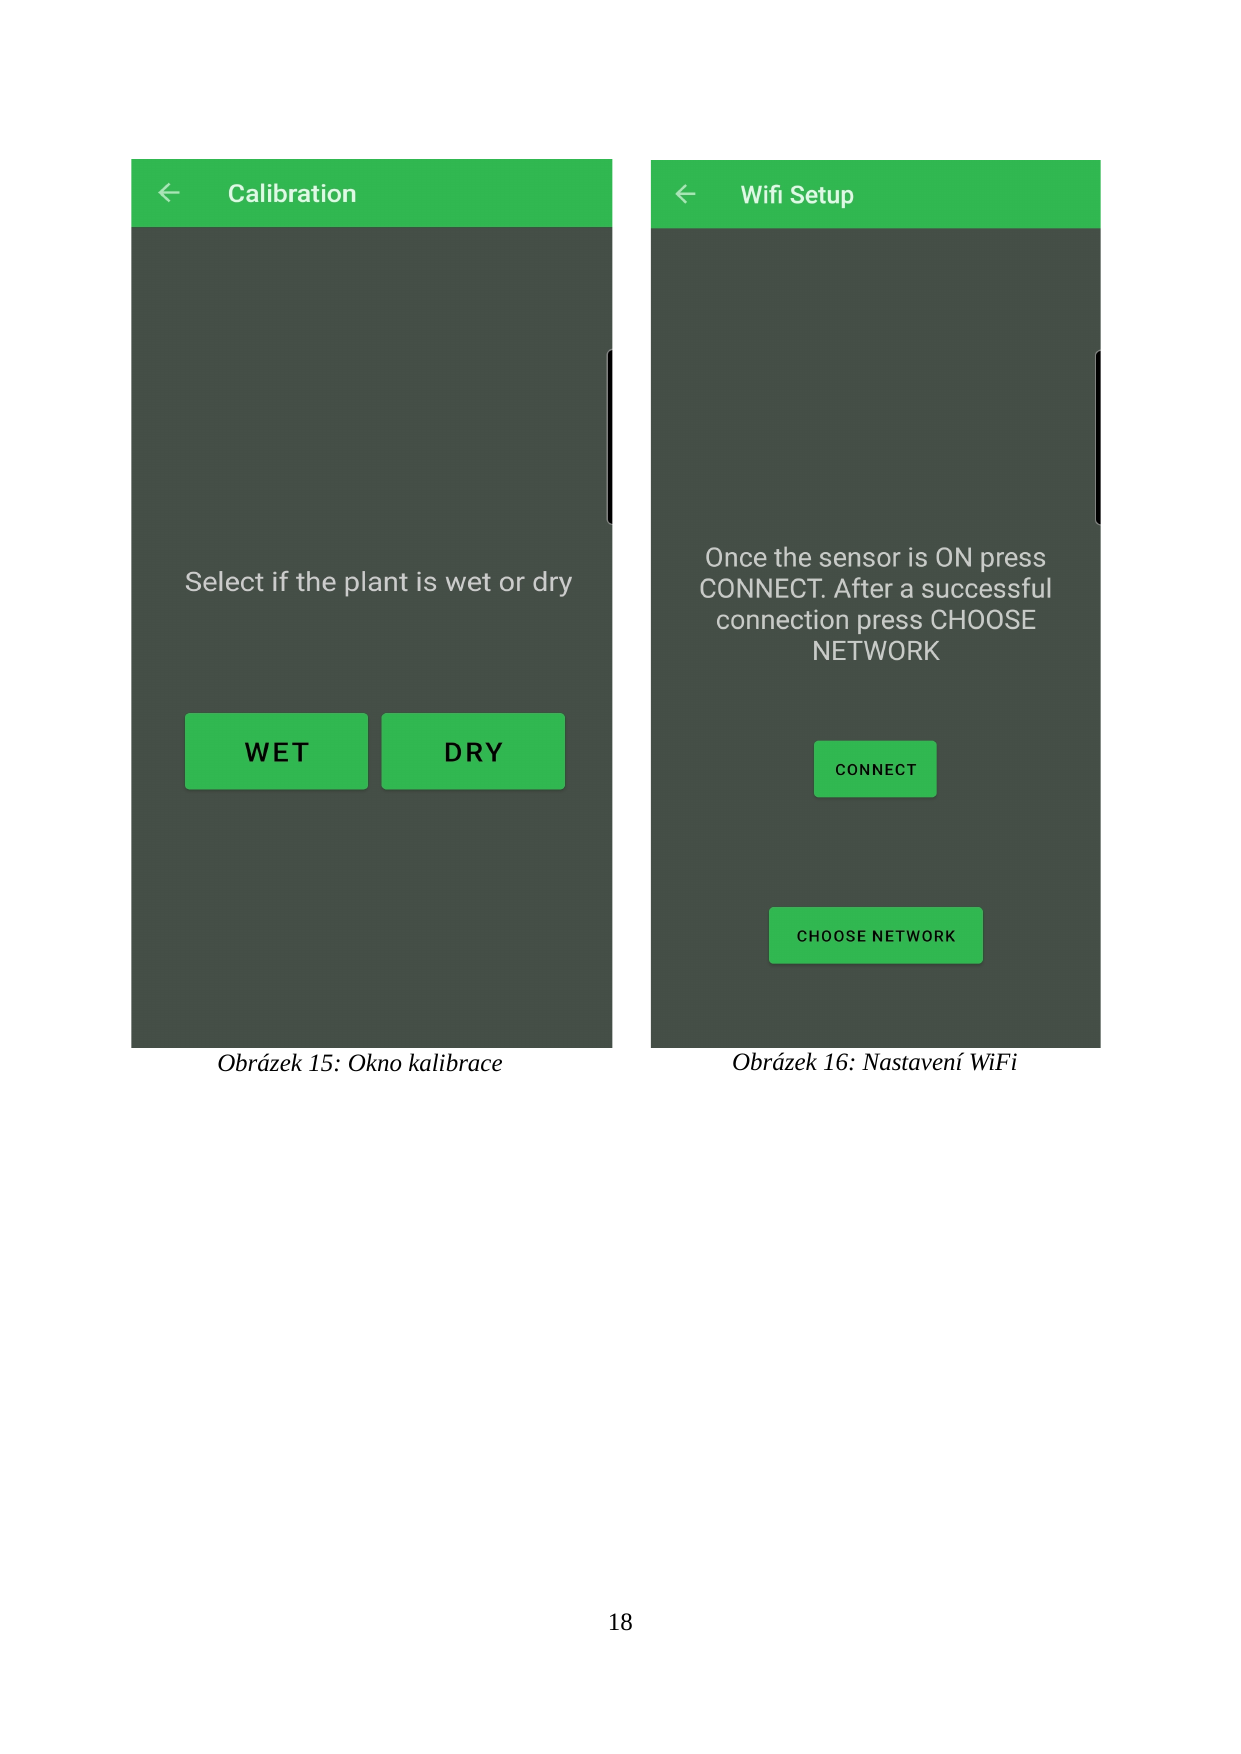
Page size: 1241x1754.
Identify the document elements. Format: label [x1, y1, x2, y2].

picture [650, 160, 1101, 1048]
table_header [118, 118, 620, 1168]
table_header [620, 118, 1122, 1168]
picture [131, 159, 613, 1048]
